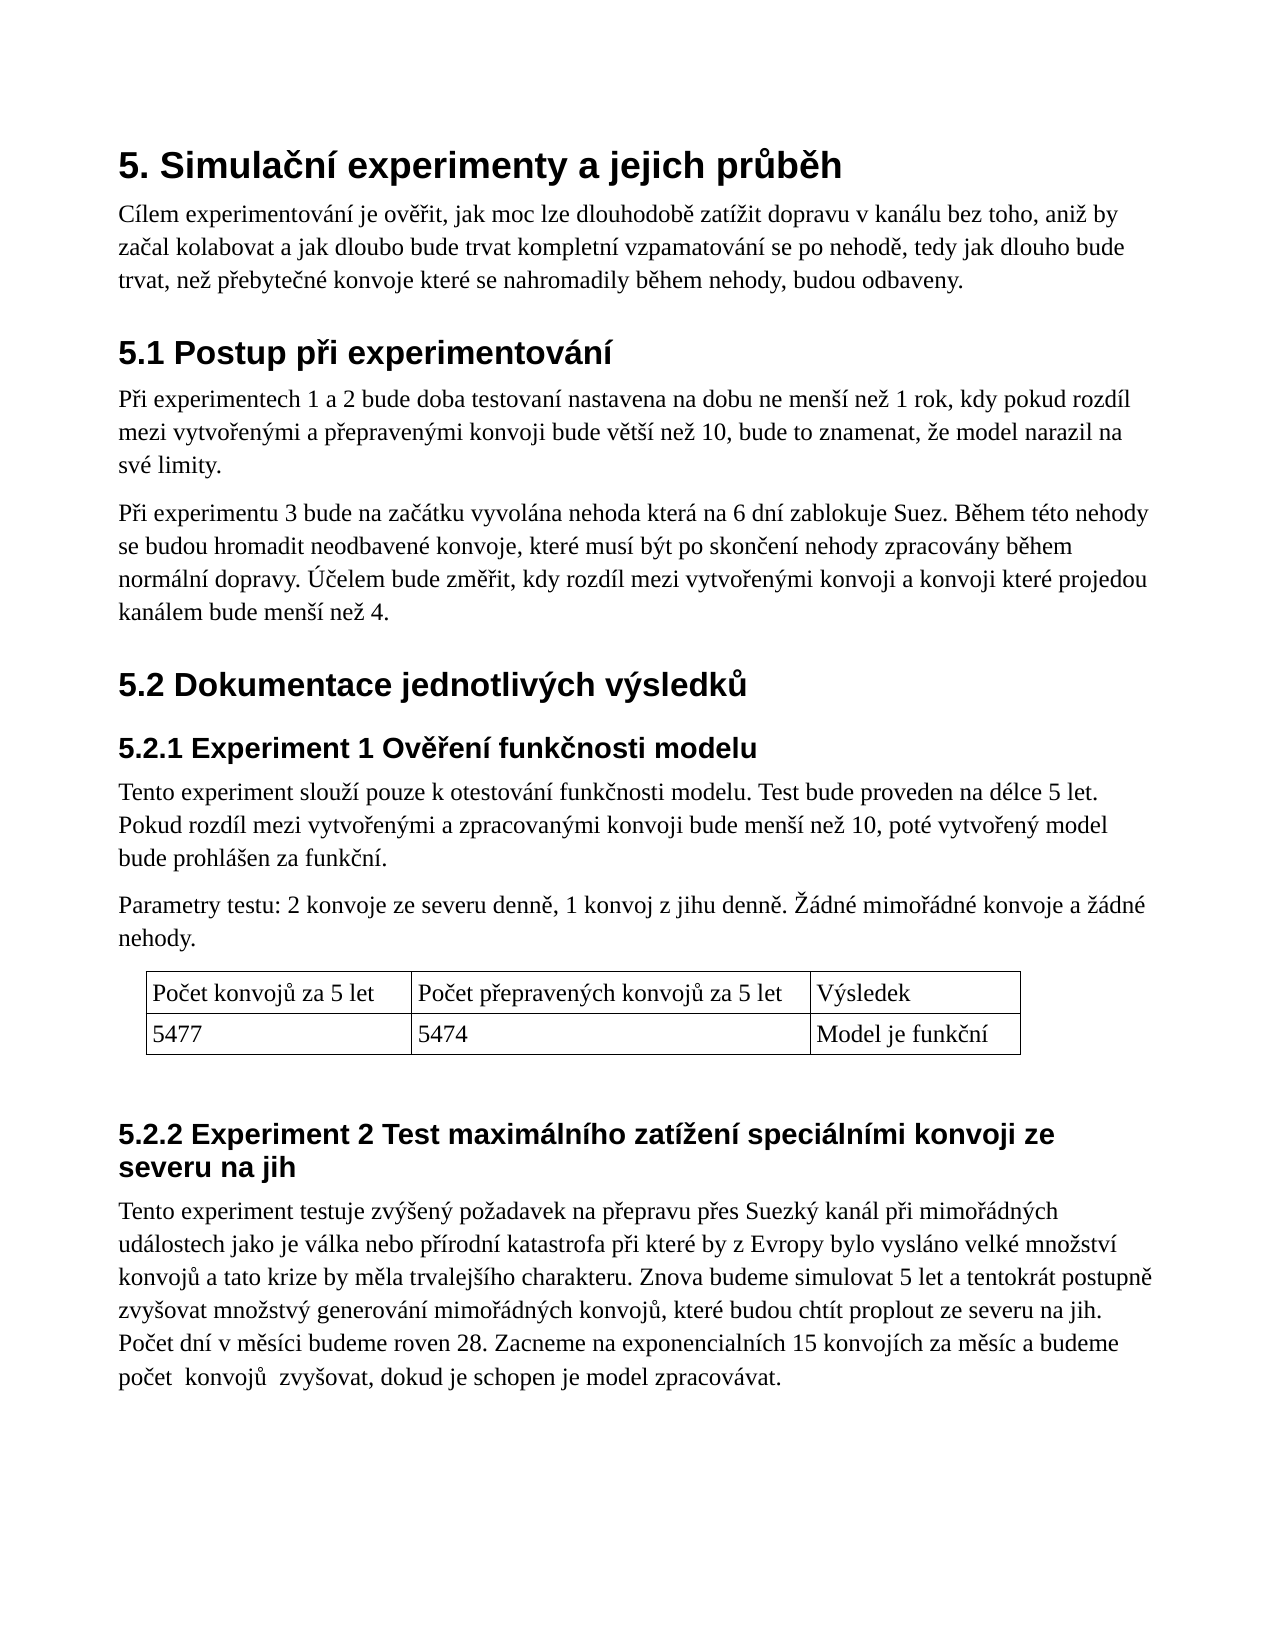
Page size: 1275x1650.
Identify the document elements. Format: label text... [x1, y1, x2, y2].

subtitle 5.1 Postup při experimentování [118, 333, 1157, 372]
subtitle 5.2 Dokumentace jednotlivých výsledků [118, 665, 1157, 704]
text Parametry testu: 2 konvoje ze severu denně, 1 konvoj z jihu denně. Žádné mimořádné konvoje a žádné nehody. [118, 891, 1157, 952]
text Cílem experimentování je ověřit, jak moc lze dlouhodobě zatížit dopravu v kanálu bez toho, aniž by začal kolabovat a jak dloubo bude trvat kompletní vzpamatování se po nehodě, tedy jak dlouho bude trvat, než přebytečné konvoje které se nahromadily během nehody, budou odbaveny. [118, 199, 1157, 293]
subtitle 5. Simulační experimenty a jejich průběh [118, 143, 1157, 186]
subtitle 5.2.1 Experiment 1 Ověření funkčnosti modelu [118, 731, 1157, 764]
subtitle 5.2.2 Experiment 2 Test maximálního zatížení speciálními konvoji ze severu na jih [118, 1117, 1157, 1184]
table_header Počet přepravených konvojů za 5 let [412, 972, 810, 1012]
text Tento experiment slouží pouze k otestování funkčnosti modelu. Test bude proveden na délce 5 let. Pokud rozdíl mezi vytvořenými a zpracovanými konvoji bude menší než 10, poté vytvořený model bude prohlášen za funkční. [118, 777, 1157, 872]
text Při experimentu 3 bude na začátku vyvolána nehoda která na 6 dní zablokuje Suez. Během této nehody se budou hromadit neodbavené konvoje, které musí být po skončení nehody zpracovány během normální dopravy. Účelem bude změřit, kdy rozdíl mezi vytvořenými konvoji a konvoji které projedou kanálem bude menší než 4. [118, 498, 1157, 626]
table_cell 5474 [412, 1014, 810, 1054]
text Tento experiment testuje zvýšený požadavek na přepravu přes Suezký kanál při mimořádných událostech jako je válka nebo přírodní katastrofa při které by z Evropy bylo vysláno velké množství konvojů a tato krize by měla trvalejšího charakteru. Znova budeme simulovat 5 let a tentokrát postupně zvyšovat množstvý generování mimořádných konvojů, které budou chtít proplout ze severu na jih. Počet dní v měsíci budeme roven 28. Zacneme na exponencialních 15 konvojích za měsíc a budeme počet konvojů zvyšovat, dokud je schopen je model zpracovávat. [118, 1196, 1157, 1390]
text Při experimentech 1 a 2 bude doba testovaní nastavena na dobu ne menší než 1 rok, kdy pokud rozdíl mezi vytvořenými a přepravenými konvoji bude větší než 10, bude to znamenat, že model narazil na své limity. [118, 384, 1157, 479]
table_cell Model je funkční [811, 1014, 1020, 1054]
table_header Výsledek [811, 972, 1020, 1012]
table_cell 5477 [147, 1014, 411, 1054]
table_header Počet konvojů za 5 let [147, 972, 411, 1012]
